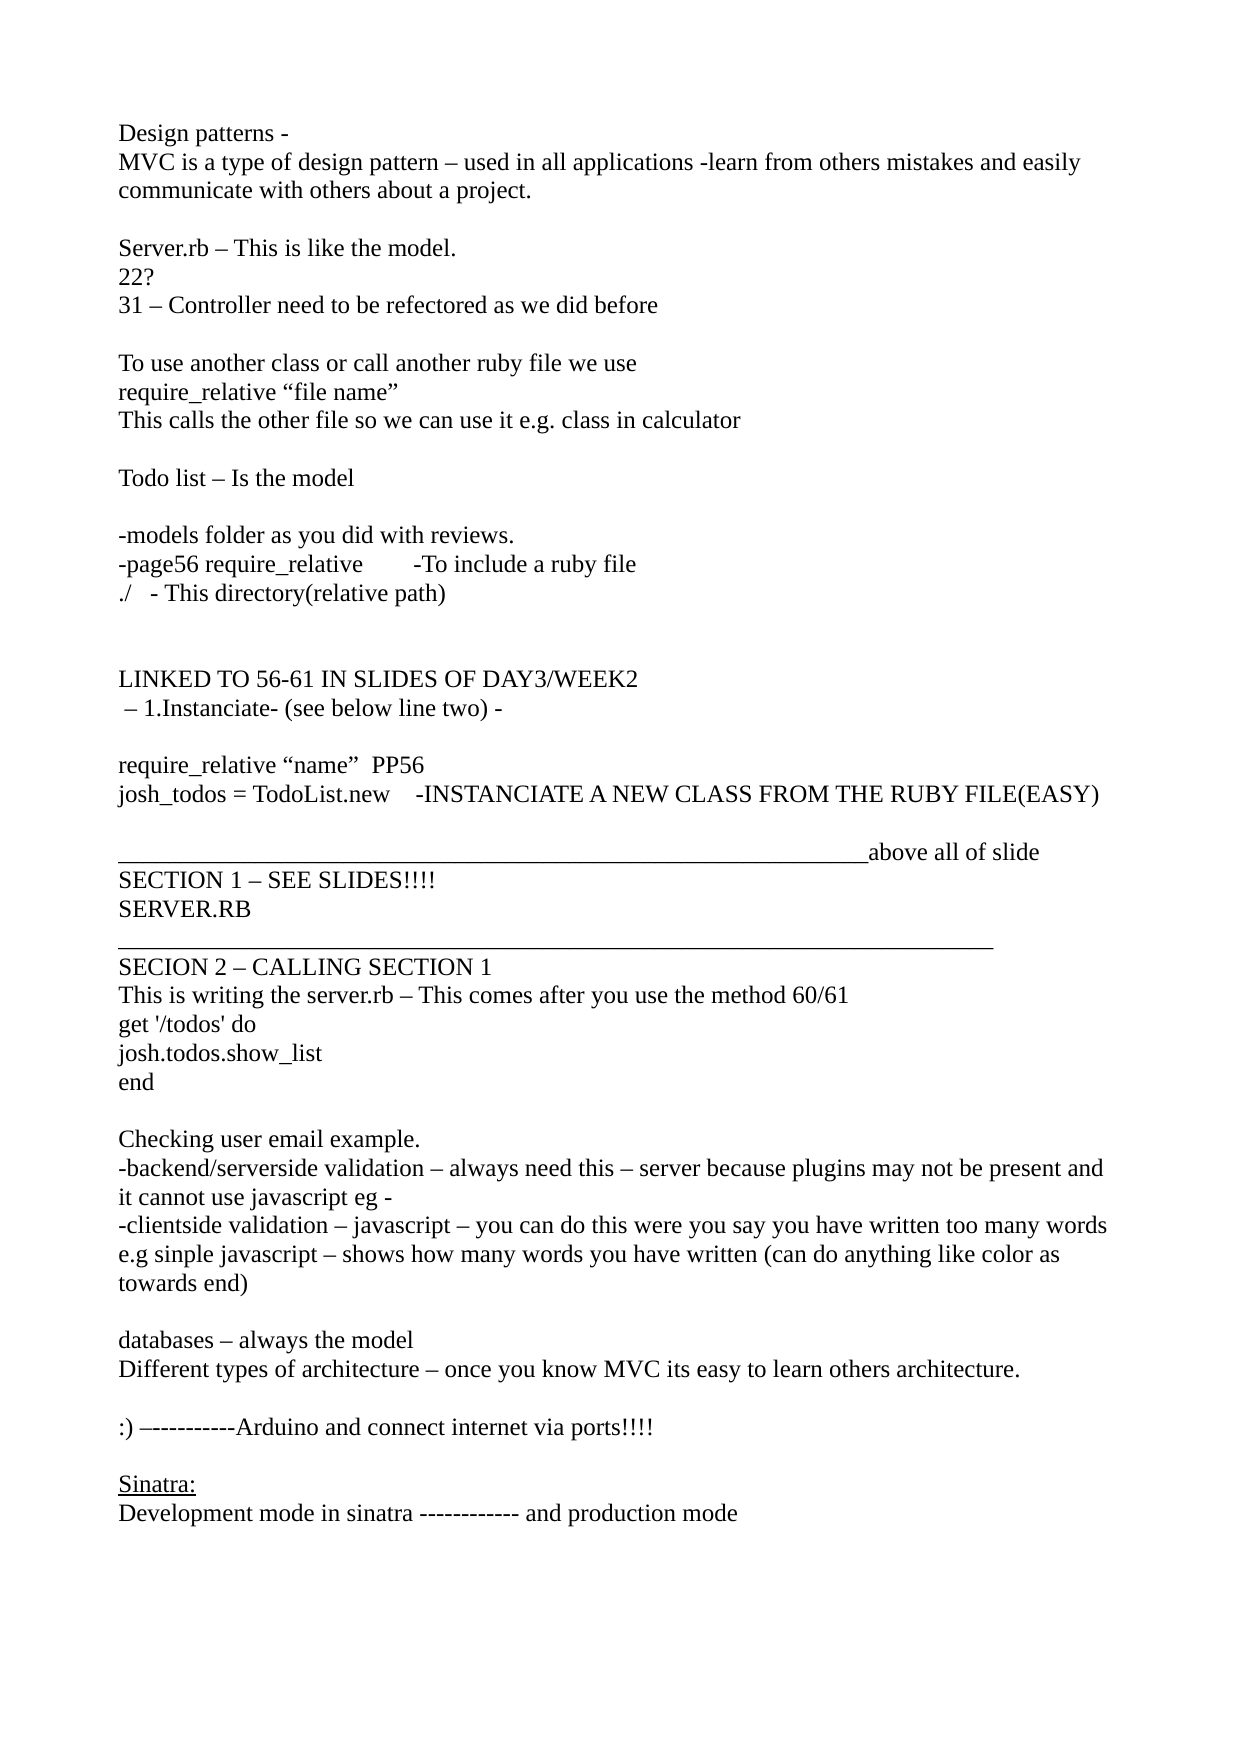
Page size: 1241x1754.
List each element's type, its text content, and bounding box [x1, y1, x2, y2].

text 31 – Controller need to be refectored as we did before [118, 291, 1122, 319]
text LINKED TO 56-61 IN SLIDES OF DAY3/WEEK2 [118, 664, 1122, 693]
text SECTION 1 – SEE SLIDES!!!! [118, 866, 1122, 894]
text e.g sinple javascript – shows how many words you have written (can do anything like color as towards end) [118, 1239, 1122, 1297]
text Sinatra: [118, 1469, 1122, 1498]
text This is writing the server.rb – This comes after you use the method 60/61 [118, 981, 1122, 1009]
text -page56 require_relative -To include a ruby file [118, 549, 1122, 578]
text MVC is a type of design pattern – used in all applications -learn from others mistakes and easily communicate with others about a project. [118, 147, 1122, 204]
text ./ - This directory(relative path) [118, 578, 1122, 607]
text Development mode in sinatra ------------ and production mode [118, 1498, 1122, 1527]
text Design patterns - [118, 118, 1122, 147]
text – 1.Instanciate- (see below line two) - [118, 693, 1122, 722]
text Todo list – Is the model [118, 463, 1122, 492]
text :) –----------Arduino and connect internet via ports!!!! [118, 1412, 1122, 1441]
text To use another class or call another ruby file we use [118, 348, 1122, 377]
text This calls the other file so we can use it e.g. class in calculator [118, 406, 1122, 434]
text get '/todos' do [118, 1009, 1122, 1038]
text Server.rb – This is like the model. [118, 233, 1122, 262]
text Checking user email example. [118, 1124, 1122, 1153]
text -clientside validation – javascript – you can do this were you say you have written too many words [118, 1211, 1122, 1239]
text Different types of architecture – once you know MVC its easy to learn others architecture. [118, 1354, 1122, 1383]
text ______________________________________________________________________ [118, 923, 1122, 952]
text josh.todos.show_list [118, 1038, 1122, 1067]
text -models folder as you did with reviews. [118, 521, 1122, 549]
text end [118, 1067, 1122, 1096]
text ____________________________________________________________above all of slide [118, 837, 1122, 866]
text require_relative “name” PP56 [118, 751, 1122, 779]
text require_relative “file name” [118, 377, 1122, 406]
text -backend/serverside validation – always need this – server because plugins may not be present and it cannot use javascript eg - [118, 1153, 1122, 1211]
text SERVER.RB [118, 894, 1122, 923]
text 22? [118, 262, 1122, 291]
text databases – always the model [118, 1326, 1122, 1354]
text josh_todos = TodoList.new -INSTANCIATE A NEW CLASS FROM THE RUBY FILE(EASY) [118, 779, 1122, 808]
text SECION 2 – CALLING SECTION 1 [118, 952, 1122, 981]
